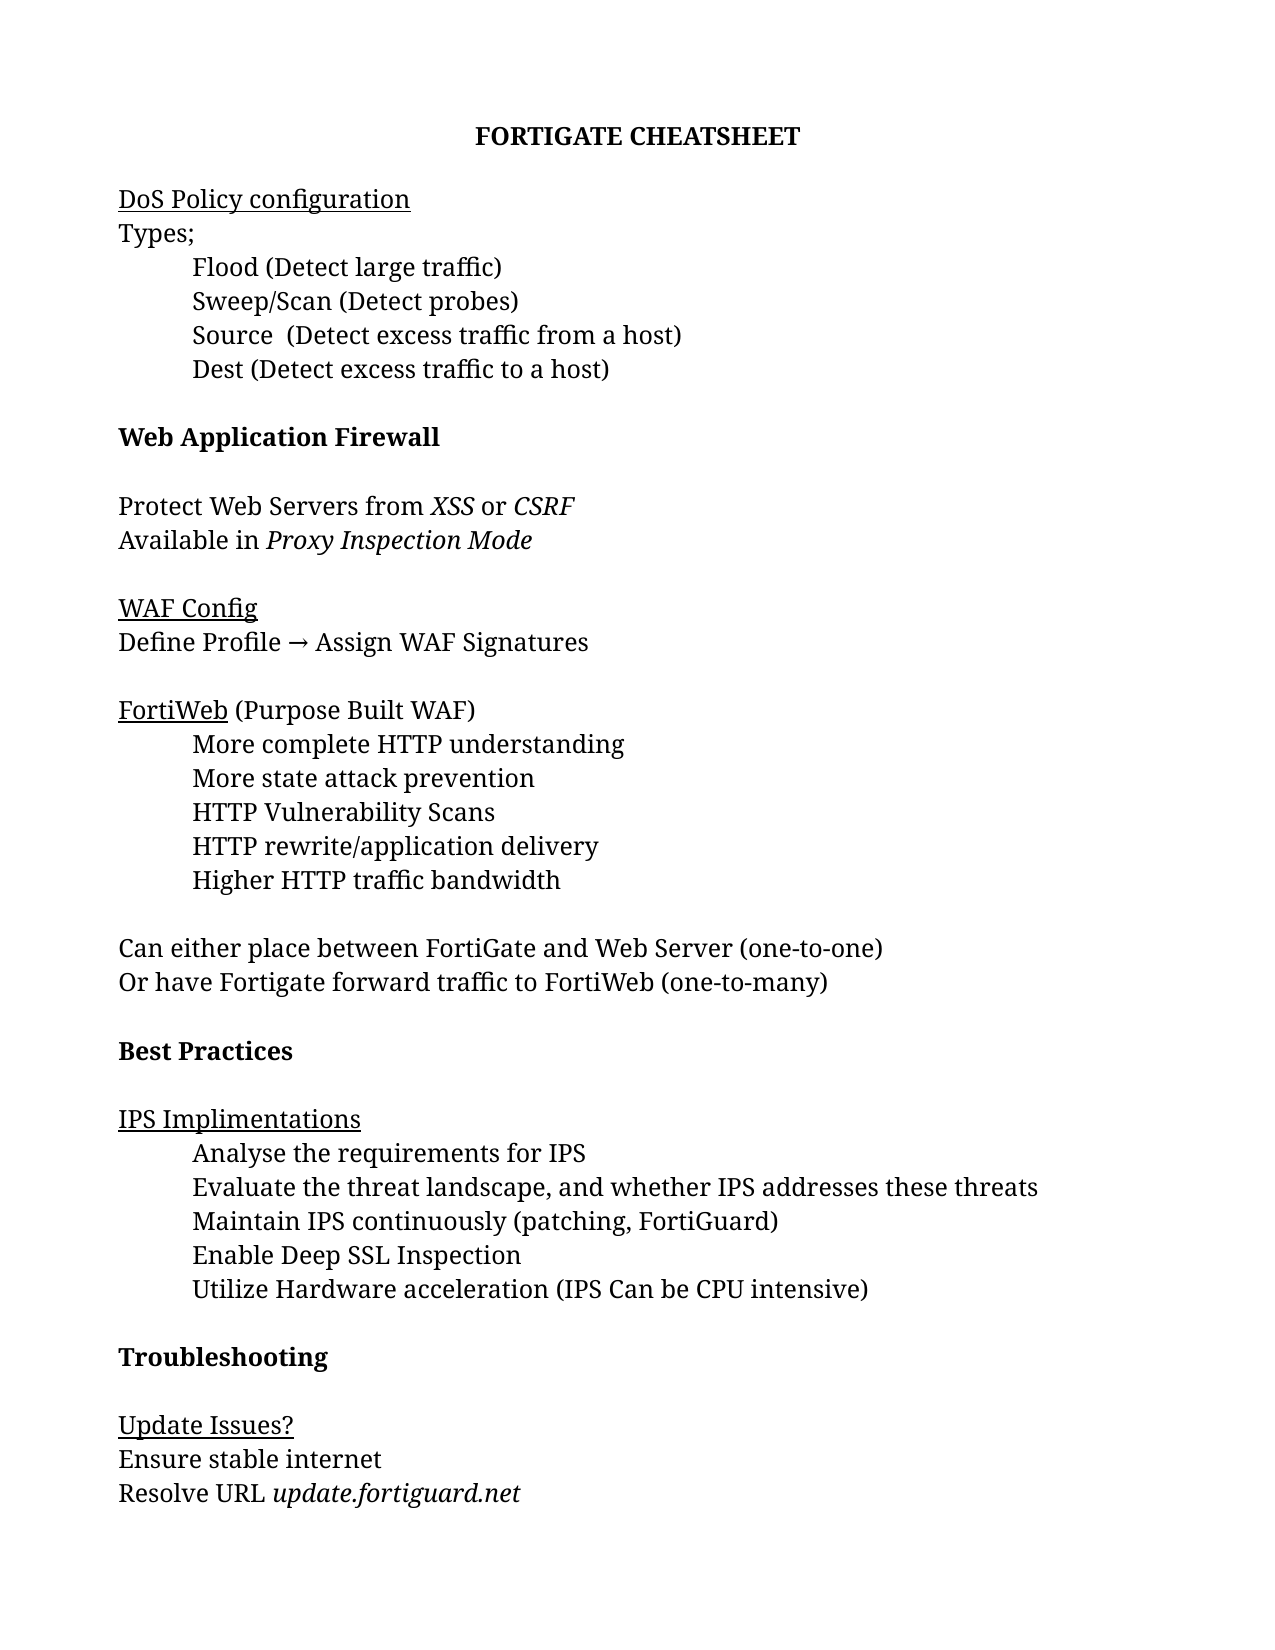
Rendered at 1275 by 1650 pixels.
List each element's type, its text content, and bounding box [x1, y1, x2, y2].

text Source (Detect excess traffic from a host) [118, 318, 1157, 352]
text Enable Deep SSL Inspection [118, 1238, 1157, 1272]
text Resolve URL update.fortiguard.net [118, 1476, 1157, 1510]
text Define Profile → Assign WAF Signatures [118, 624, 1157, 658]
text More state attack prevention [118, 761, 1157, 795]
text Dest (Detect excess traffic to a host) [118, 352, 1157, 386]
text Update Issues? [118, 1408, 1157, 1442]
text Can either place between FortiGate and Web Server (one-to-one) [118, 931, 1157, 965]
text Types; [118, 216, 1157, 250]
text Troubleshooting [118, 1340, 1157, 1374]
text Analyse the requirements for IPS [118, 1135, 1157, 1169]
text HTTP rewrite/application delivery [118, 829, 1157, 863]
text Sweep/Scan (Detect probes) [118, 284, 1157, 318]
text FortiWeb (Purpose Built WAF) [118, 693, 1157, 727]
text Flood (Detect large traffic) [118, 250, 1157, 284]
text Ensure stable internet [118, 1442, 1157, 1476]
text IPS Implimentations [118, 1101, 1157, 1135]
text Or have Fortigate forward traffic to FortiWeb (one-to-many) [118, 965, 1157, 999]
text Evaluate the threat landscape, and whether IPS addresses these threats [118, 1169, 1157, 1203]
text Higher HTTP traffic bandwidth [118, 863, 1157, 897]
text Maintain IPS continuously (patching, FortiGuard) [118, 1203, 1157, 1238]
text Protect Web Servers from XSS or CSRF [118, 488, 1157, 522]
text WAF Config [118, 590, 1157, 624]
text HTTP Vulnerability Scans [118, 795, 1157, 829]
text More complete HTTP understanding [118, 727, 1157, 761]
text Best Practices [118, 1033, 1157, 1067]
text Available in Proxy Inspection Mode [118, 522, 1157, 556]
text Web Application Firewall [118, 420, 1157, 454]
text DoS Policy configuration [118, 182, 1157, 216]
text Utilize Hardware acceleration (IPS Can be CPU intensive) [118, 1272, 1157, 1306]
